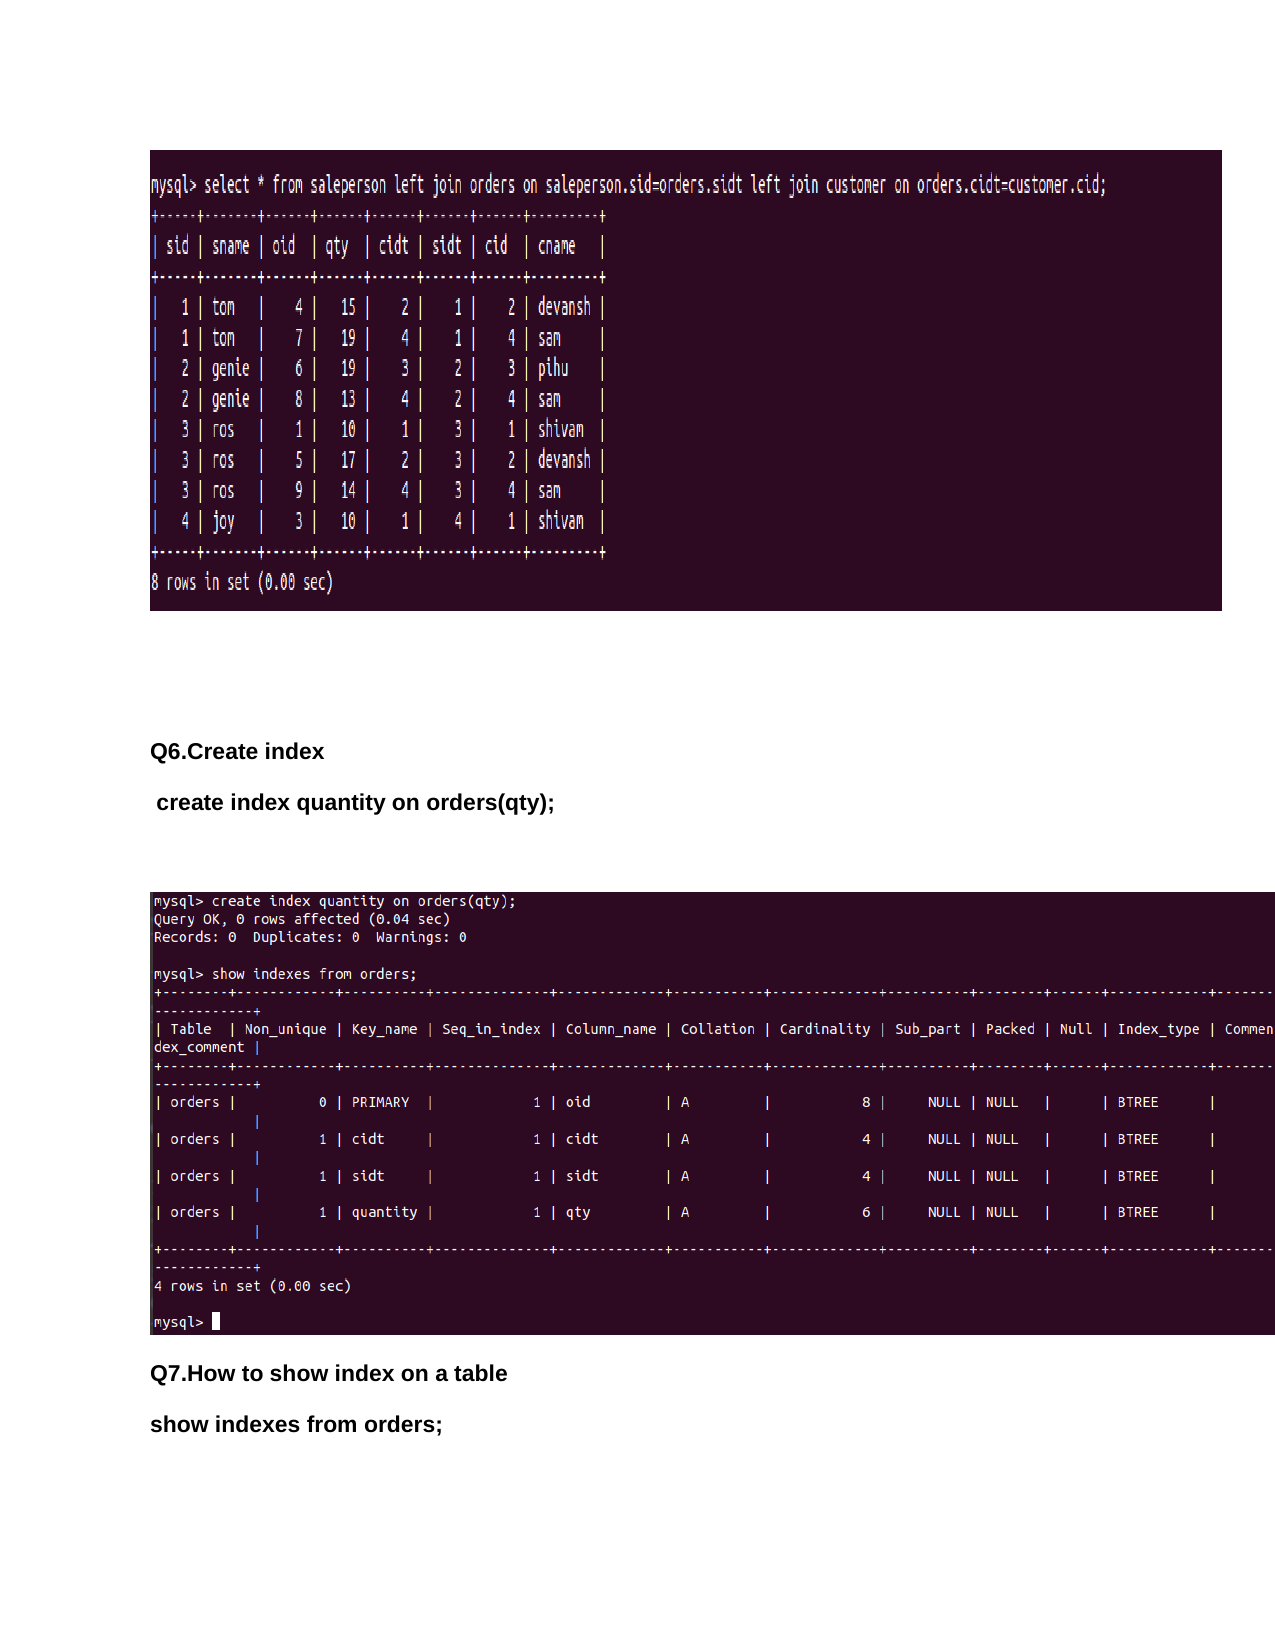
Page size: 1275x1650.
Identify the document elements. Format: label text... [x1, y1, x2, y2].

picture [150, 892, 1275, 1335]
text Q7.How to show index on a table [150, 1360, 1125, 1386]
text create index quantity on orders(qty); [150, 789, 1125, 816]
text Q6.Create index [150, 738, 1125, 764]
text show indexes from orders; [150, 1411, 1125, 1438]
picture [150, 150, 1222, 611]
